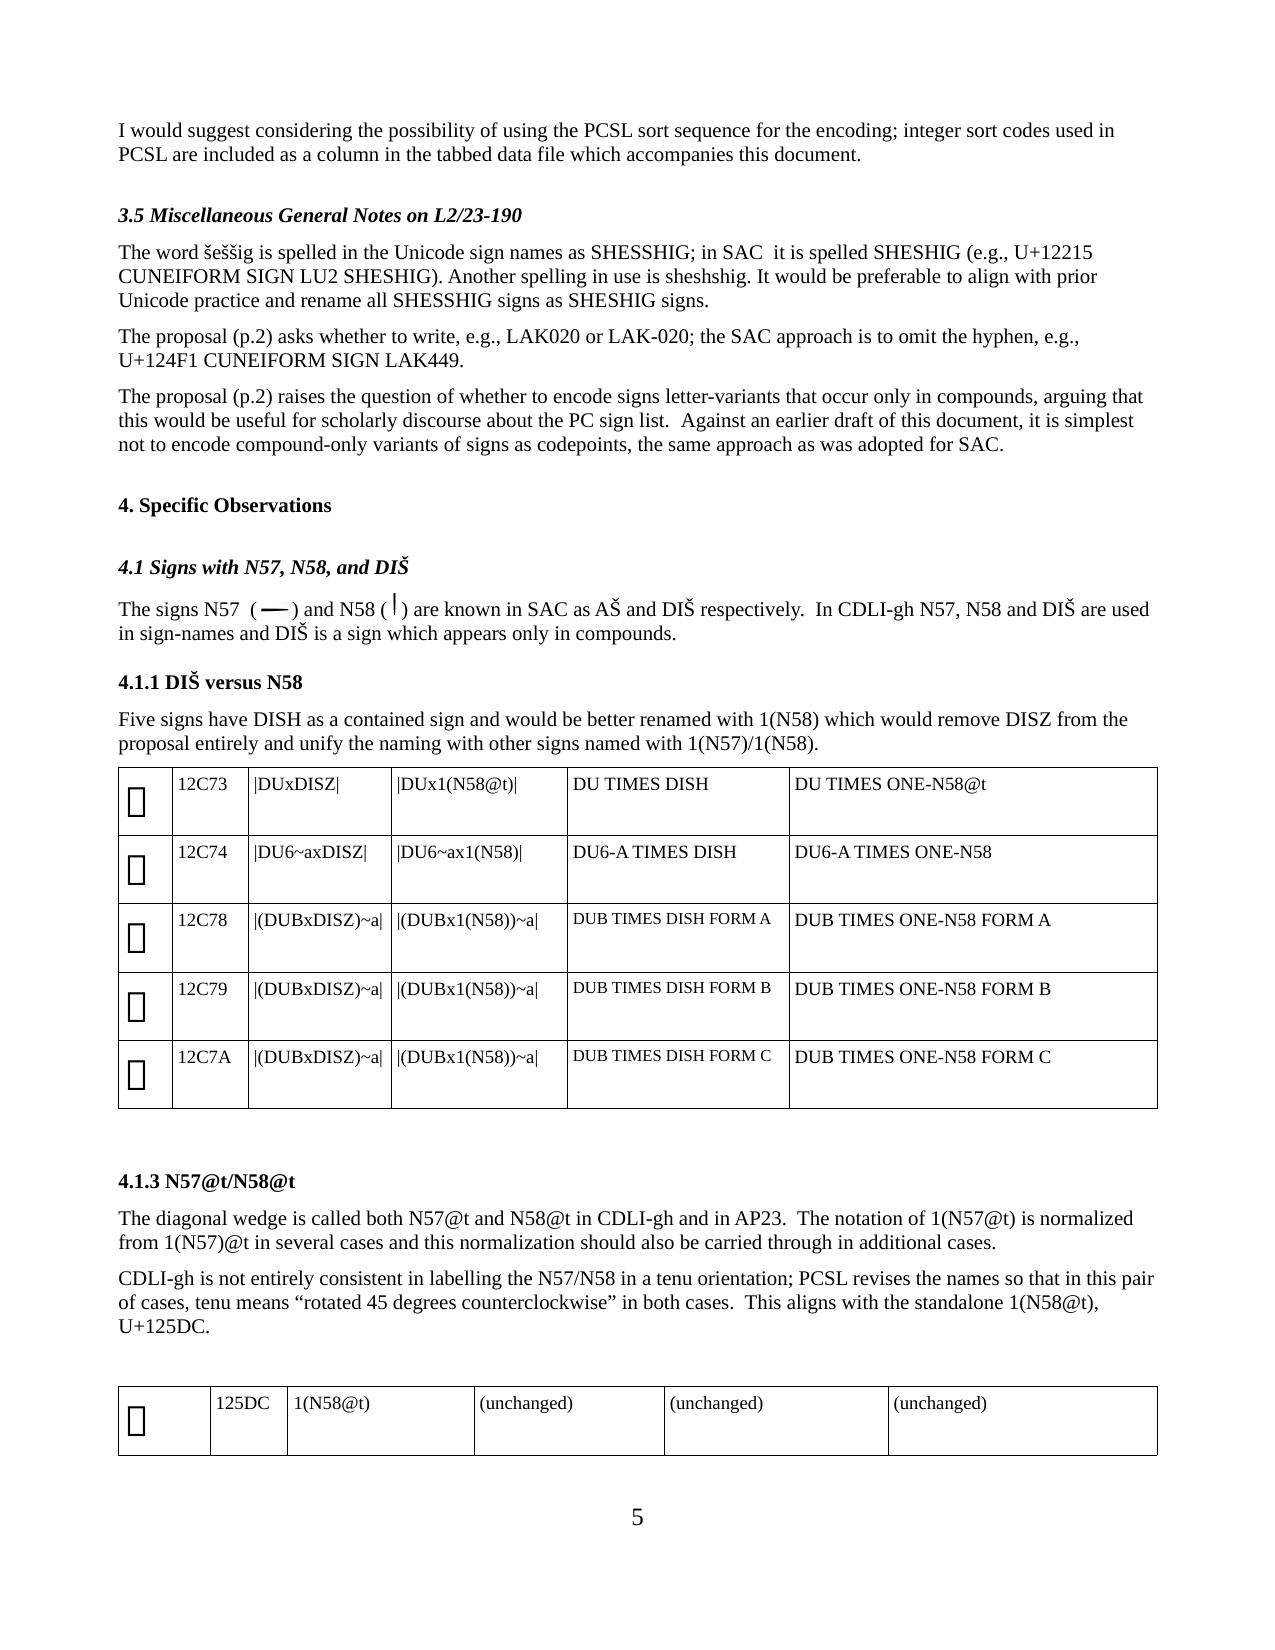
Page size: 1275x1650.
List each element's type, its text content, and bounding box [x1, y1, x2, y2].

table_cell |(DUBx1(N58))~a| [392, 1041, 567, 1108]
table_cell DUB TIMES DISH FORM A [568, 904, 789, 972]
table_cell |DU6~axDISZ| [249, 836, 391, 903]
subtitle 4.1.3 N57@t/N58@t [118, 1169, 1157, 1193]
picture [257, 601, 292, 617]
subtitle 4.1.1 DIŠ versus N58 [118, 670, 1157, 694]
text CDLI-gh is not entirely consistent in labelling the N57/N58 in a tenu orientation; PCSL revises the names so that in this pair of cases, tenu means “rotated 45 degrees counterclockwise” in both cases. This aligns with the standalone 1(N58@t), U+125DC. [118, 1266, 1157, 1338]
text The proposal (p.2) raises the question of whether to encode signs letter-variants that occur only in compounds, arguing that this would be useful for scholarly discourse about the PC sign list. Against an earlier draft of this document, it is simplest not to encode compound-only variants of signs as codepoints, the same approach as was adopted for SAC. [118, 384, 1157, 456]
table_cell |(DUBx1(N58))~a| [392, 904, 567, 972]
table_cell DUB TIMES ONE-N58 FORM C [790, 1041, 1157, 1108]
table_cell |(DUBxDISZ)~a| [249, 1041, 391, 1108]
table_cell DUB TIMES ONE-N58 FORM B [790, 973, 1157, 1040]
table_header (unchanged) [665, 1387, 888, 1454]
table_header |DUxDISZ| [249, 768, 391, 835]
table_header (unchanged) [475, 1387, 664, 1454]
table_cell |(DUBxDISZ)~a| [249, 904, 391, 972]
table_header 𒱳 [119, 768, 172, 835]
table_cell 12C7A [173, 1041, 248, 1108]
table_cell DU6-A TIMES DISH [568, 836, 789, 903]
table_cell 12C74 [173, 836, 248, 903]
text The diagonal wedge is called both N57@t and N58@t in CDLI-gh and in AP23. The notation of 1(N57@t) is normalized from 1(N57)@t in several cases and this normalization should also be carried through in additional cases. [118, 1206, 1157, 1254]
picture [387, 591, 402, 617]
table_header DU TIMES DISH [568, 768, 789, 835]
table_cell 𒱺 [119, 1041, 172, 1108]
table_header 12C73 [173, 768, 248, 835]
table_cell 12C78 [173, 904, 248, 972]
subtitle 4.1 Signs with N57, N58, and DIŠ [118, 555, 1157, 579]
text Five signs have DISH as a contained sign and would be better renamed with 1(N58) which would remove DISZ from the proposal entirely and unify the naming with other signs named with 1(N57)/1(N58). [118, 706, 1157, 754]
table_cell DUB TIMES ONE-N58 FORM A [790, 904, 1157, 972]
text The word šeššig is spelled in the Unicode sign names as SHESSHIG; in SAC it is spelled SHESHIG (e.g., U+12215 CUNEIFORM SIGN LU2 SHESHIG). Another spelling in use is sheshshig. It would be preferable to align with prior Unicode practice and rename all SHESSHIG signs as SHESHIG signs. [118, 240, 1157, 312]
subtitle 3.5 Miscellaneous General Notes on L2/23-190 [118, 203, 1157, 227]
text I would suggest considering the possibility of using the PCSL sort sequence for the encoding; integer sort codes used in PCSL are included as a column in the tabbed data file which accompanies this document. [118, 118, 1157, 166]
table_header 1(N58@t) [288, 1387, 474, 1454]
table_cell DU6-A TIMES ONE-N58 [790, 836, 1157, 903]
text The signs N57 () and N58 () are known in SAC as AŠ and DIŠ respectively. In CDLI-gh N57, N58 and DIŠ are used in sign-names and DIŠ is a sign which appears only in compounds. [118, 591, 1157, 645]
table_cell |DU6~ax1(N58)| [392, 836, 567, 903]
table_header |DUx1(N58@t)| [392, 768, 567, 835]
table_cell 𒱸 [119, 904, 172, 972]
table_cell DUB TIMES DISH FORM C [568, 1041, 789, 1108]
text The proposal (p.2) asks whether to write, e.g., LAK020 or LAK-020; the SAC approach is to omit the hyphen, e.g., U+124F1 CUNEIFORM SIGN LAK449. [118, 324, 1157, 372]
table_header DU TIMES ONE-N58@t [790, 768, 1157, 835]
subtitle 4. Specific Observations [118, 493, 1157, 517]
table_cell 𒱴 [119, 836, 172, 903]
table_header (unchanged) [889, 1387, 1157, 1454]
table_cell |(DUBx1(N58))~a| [392, 973, 567, 1040]
table_header 𒗜 [119, 1387, 210, 1454]
table_cell |(DUBxDISZ)~a| [249, 973, 391, 1040]
table_header 125DC [211, 1387, 287, 1454]
table_cell 𒱹 [119, 973, 172, 1040]
table_cell 12C79 [173, 973, 248, 1040]
table_cell DUB TIMES DISH FORM B [568, 973, 789, 1040]
